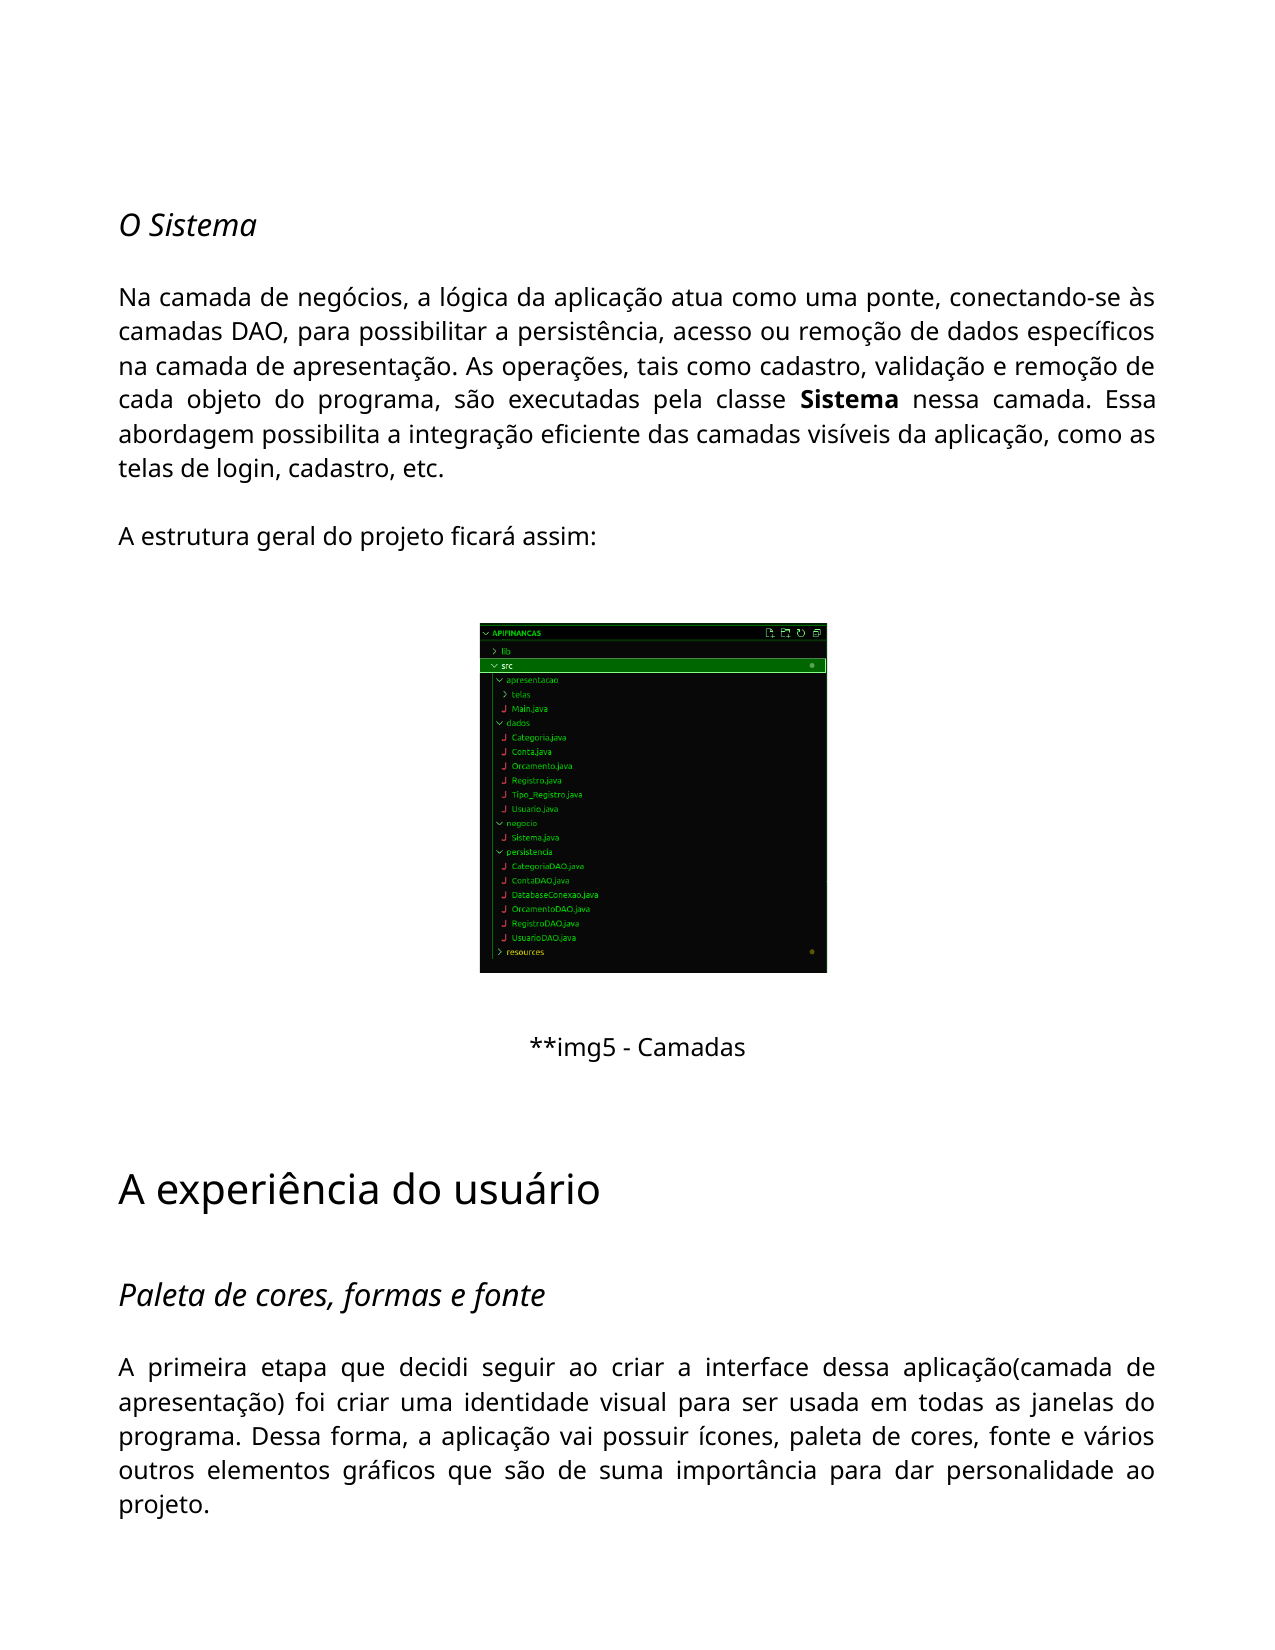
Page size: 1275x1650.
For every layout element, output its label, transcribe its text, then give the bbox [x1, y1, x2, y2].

text A estrutura geral do projeto ficará assim: [118, 518, 1157, 552]
text A primeira etapa que decidi seguir ao criar a interface dessa aplicação(camada de apresentação) foi criar uma identidade visual para ser usada em todas as janelas do programa. Dessa forma, a aplicação vai possuir ícones, paleta de cores, fonte e vários outros elementos gráficos que são de suma importância para dar personalidade ao projeto. [118, 1350, 1157, 1520]
text Na camada de negócios, a lógica da aplicação atua como uma ponte, conectando-se às camadas DAO, para possibilitar a persistência, acesso ou remoção de dados específicos na camada de apresentação. As operações, tais como cadastro, validação e remoção de cada objeto do programa, são executadas pela classe Sistema nessa camada. Essa abordagem possibilita a integração eficiente das camadas visíveis da aplicação, como as telas de login, cadastro, etc. [118, 280, 1157, 484]
text O Sistema [118, 203, 1157, 246]
picture [479, 623, 828, 973]
text **img5 - Camadas [118, 1029, 1157, 1063]
text A experiência do usuário [118, 1160, 1157, 1217]
text Paleta de cores, formas e fonte [118, 1273, 1157, 1316]
